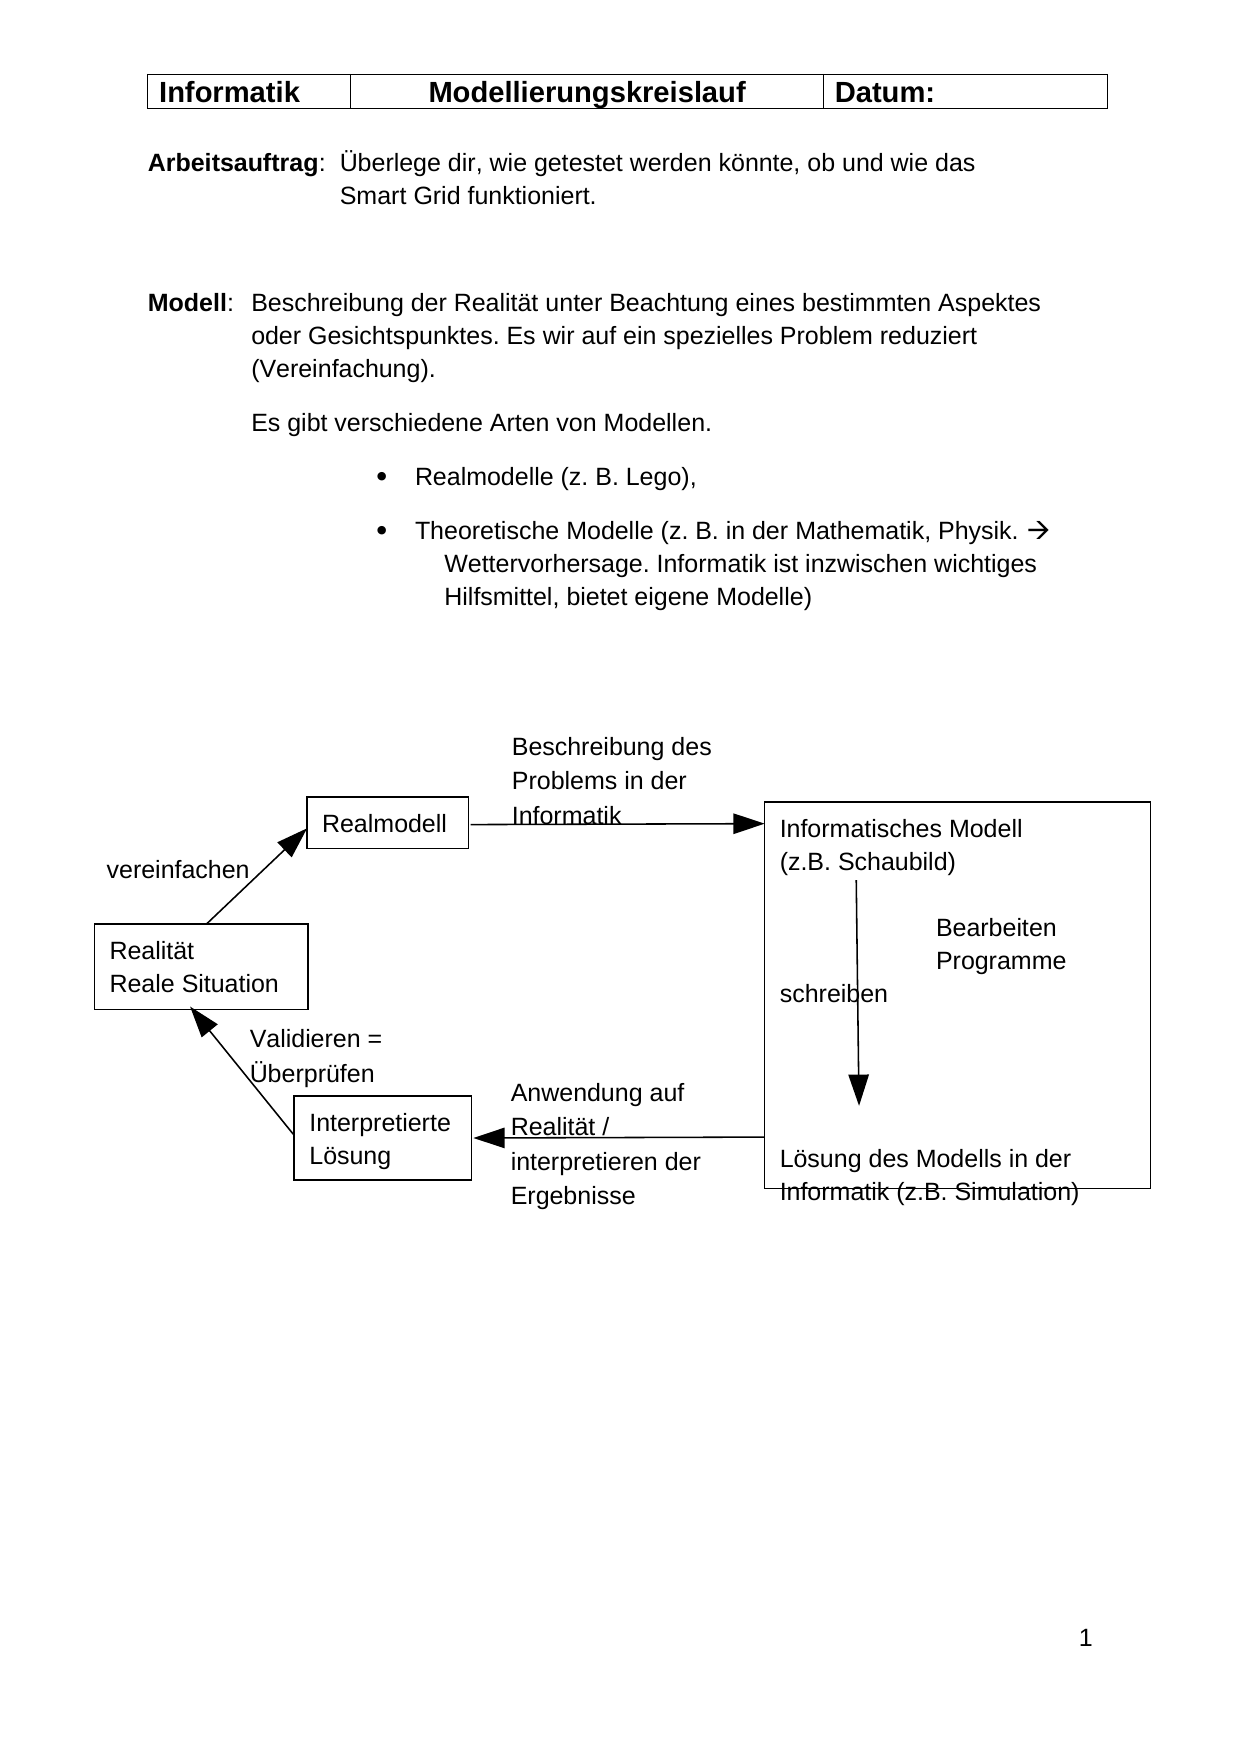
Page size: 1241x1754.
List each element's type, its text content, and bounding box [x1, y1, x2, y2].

text Modell: Beschreibung der Realität unter Beachtung eines bestimmten Aspektes oder Gesichtspunktes. Es wir auf ein spezielles Problem reduziert (Vereinfachung). [148, 288, 1093, 383]
list Theoretische Modelle (z. B. in der Mathematik, Physik.  Wettervorhersage. Informatik ist inzwischen wichtiges Hilfsmittel, bietet eigene Modelle) [377, 516, 1093, 611]
text Arbeitsauftrag: Überlege dir, wie getestet werden könnte, ob und wie das Smart Grid funktioniert. [148, 148, 1093, 209]
list Realmodelle (z. B. Lego), [377, 462, 1093, 491]
text Es gibt verschiedene Arten von Modellen. [148, 408, 1093, 437]
